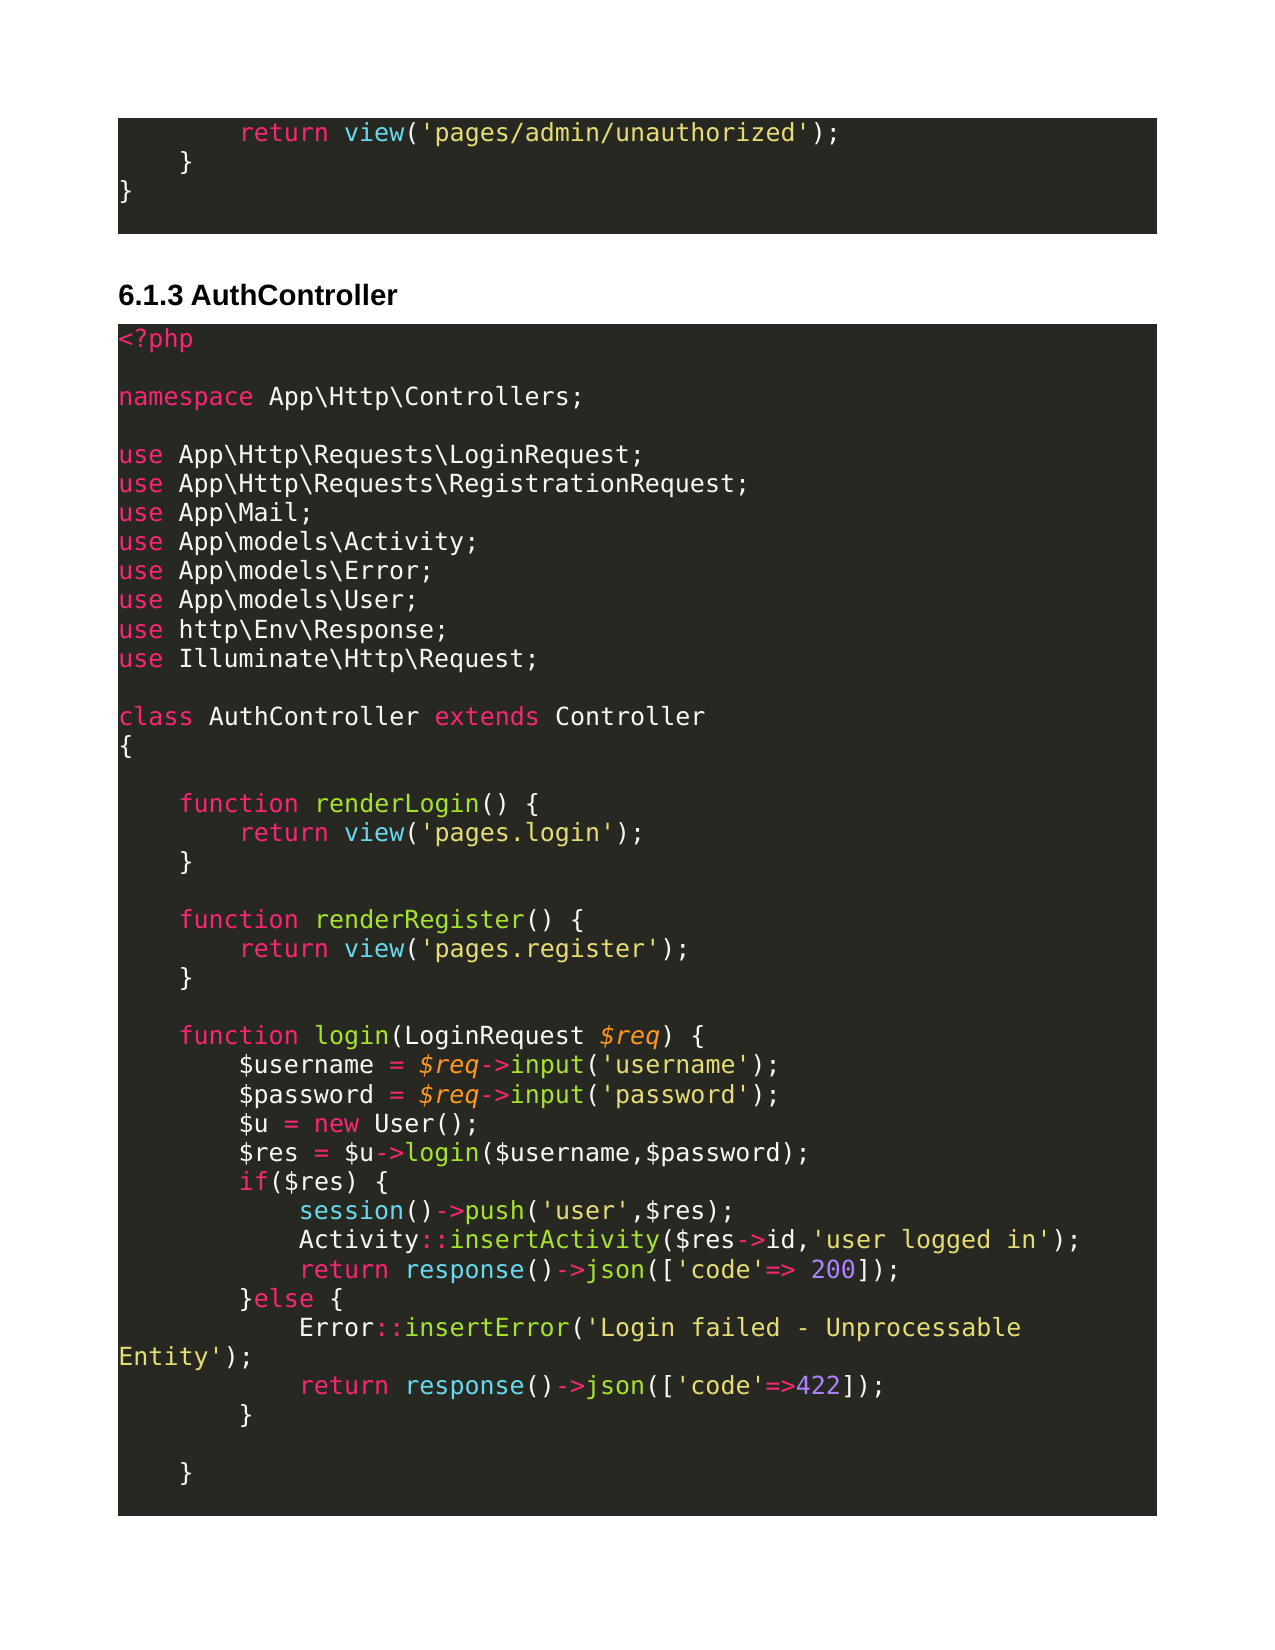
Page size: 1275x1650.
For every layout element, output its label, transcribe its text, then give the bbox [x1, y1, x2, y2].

text <?php namespace App\Http\Controllers; use App\Http\Requests\LoginRequest; use App\Http\Requests\RegistrationRequest; use App\Mail; use App\models\Activity; use App\models\Error; use App\models\User; use http\Env\Response; use Illuminate\Http\Request; class AuthController extends Controller { function renderLogin() { return view('pages.login'); } function renderRegister() { return view('pages.register'); } function login(LoginRequest $req) { $username = $req->input('username'); $password = $req->input('password'); $u = new User(); $res = $u->login($username,$password); if($res) { session()->push('user',$res); Activity::insertActivity($res->id,'user logged in'); return response()->json(['code'=> 200]); }else { Error::insertError('Login failed - Unprocessable Entity'); return response()->json(['code'=>422]); } } [118, 324, 1157, 1516]
text return view('pages/admin/unauthorized'); } } [118, 118, 1157, 234]
subtitle 6.1.3 AuthController [118, 278, 1157, 311]
